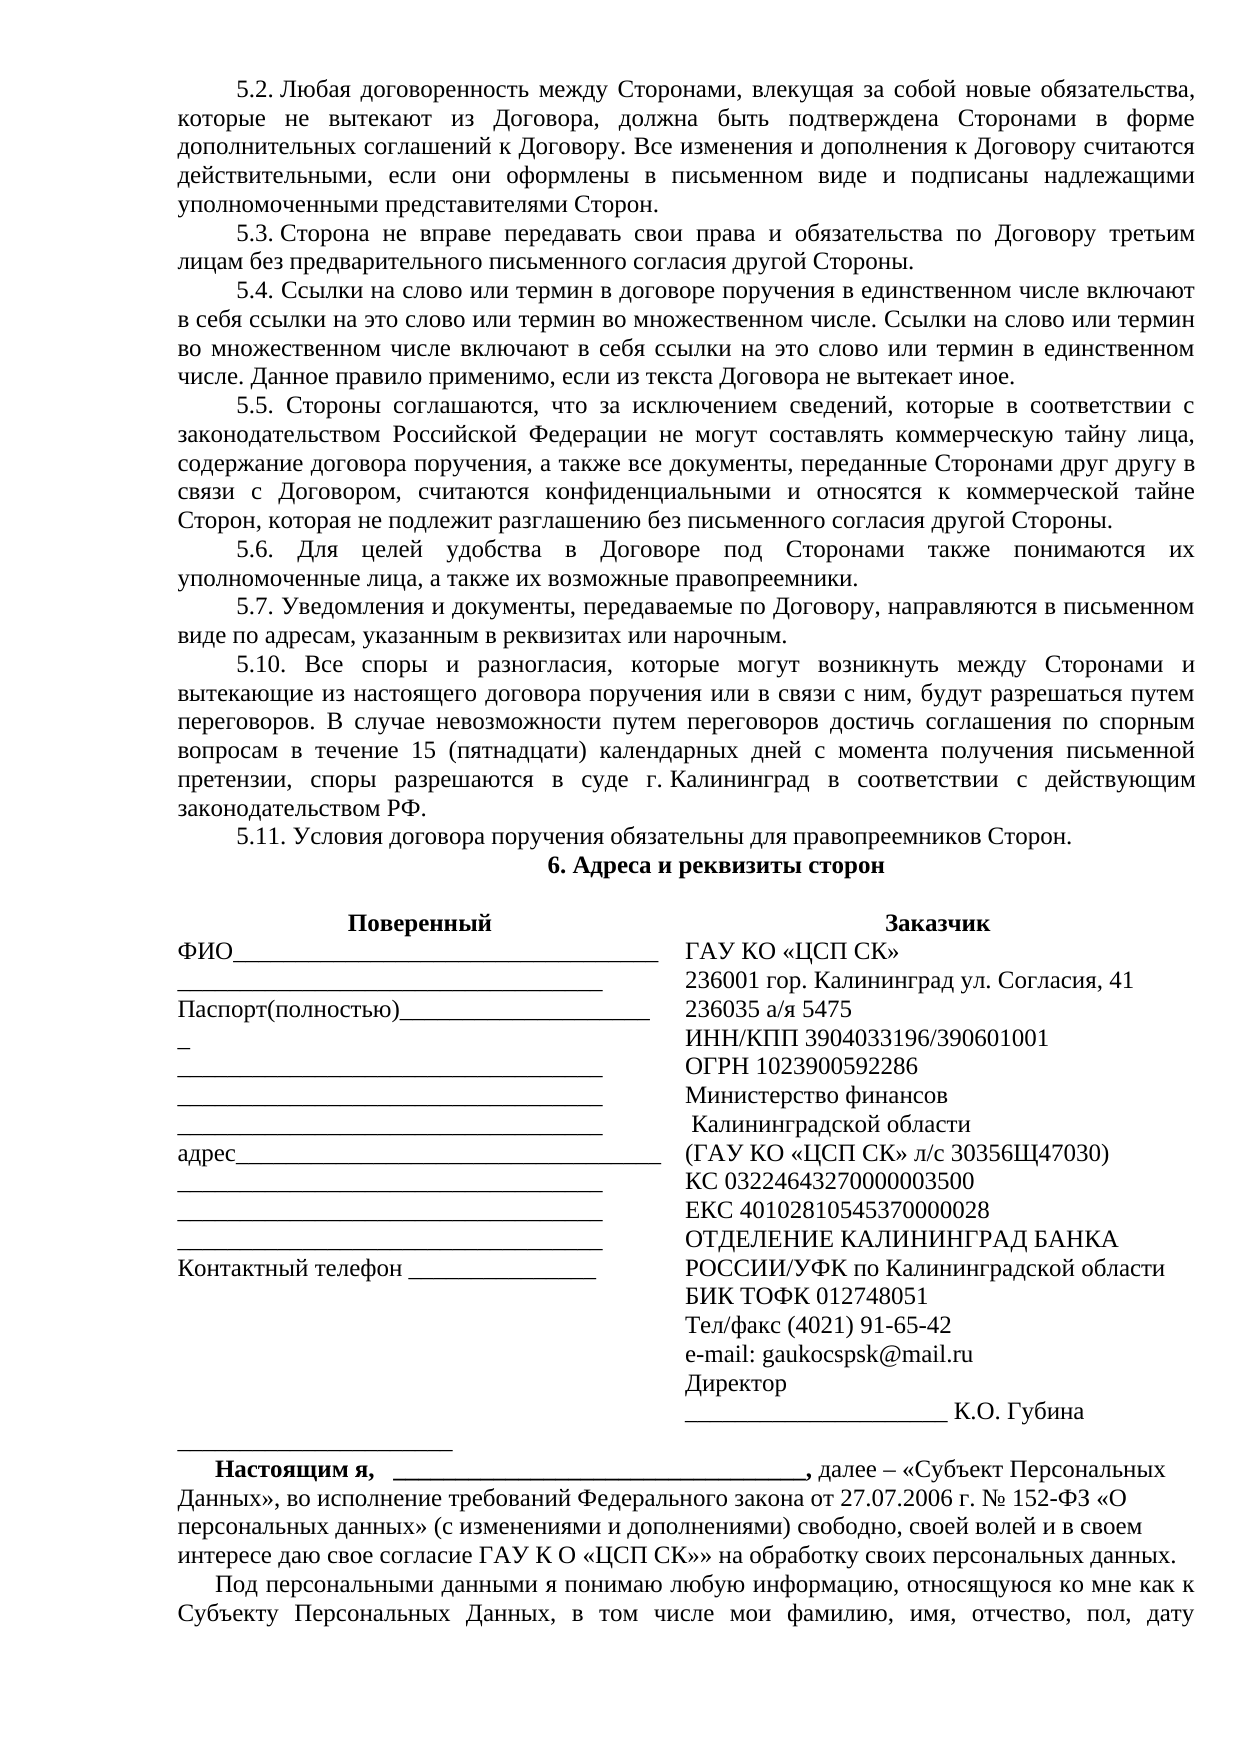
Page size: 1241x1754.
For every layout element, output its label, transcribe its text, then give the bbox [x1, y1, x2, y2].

text Настоящим я, _________________________________, далее – «Субъект Персональных Данных», во исполнение требований Федерального закона от 27.07.2006 г. № 152-ФЗ «О персональных данных» (с изменениями и дополнениями) свободно, своей волей и в своем интересе даю свое согласие ГАУ К О «ЦСП СК»» на обработку своих персональных данных. [177, 1454, 1196, 1569]
table_cell ФИО__________________________________ __________________________________ Паспорт(полностью)_____________________ __________________________________ __________________________________ __________________________________ адрес__________________________________ __________________________________ __________________________________ __________________________________ Контактный телефон _______________ ______________________ [166, 936, 673, 1454]
table_header Поверенный [166, 908, 673, 936]
text 6. Адреса и реквизиты сторон [177, 850, 1196, 879]
text 5.4. Ссылки на слово или термин в договоре поручения в единственном числе включают в себя ссылки на это слово или термин во множественном числе. Ссылки на слово или термин во множественном числе включают в себя ссылки на это слово или термин в единственном числе. Данное правило применимо, если из текста Договора не вытекает иное. [177, 275, 1196, 390]
text 5.11. Условия договора поручения обязательны для правопреемников Сторон. [177, 821, 1196, 850]
table_header Заказчик [674, 908, 1202, 936]
text Под персональными данными я понимаю любую информацию, относящуюся ко мне как к Субъекту Персональных Данных, в том числе мои фамилию, имя, отчество, пол, дату [177, 1569, 1196, 1626]
text 5.3. Сторона не вправе передавать свои права и обязательства по Договору третьим лицам без предварительного письменного согласия другой Стороны. [177, 218, 1196, 275]
table_cell ГАУ КО «ЦСП СК» 236001 гор. Калининград ул. Согласия, 41 236035 а/я 5475 ИНН/КПП 3904033196/390601001 ОГРН 1023900592286 Министерство финансов Калининградской области (ГАУ КО «ЦСП СК» л/с 30356Щ47030) КС 03224643270000003500 ЕКС 40102810545370000028 ОТДЕЛЕНИЕ КАЛИНИНГРАД БАНКА РОССИИ/УФК по Калининградской области БИК ТОФК 012748051 Тел/факс (4021) 91-65-42 e-mail: gaukocspsk@mail.ru Директор _____________________ К.О. Губина [674, 936, 1202, 1454]
text 5.7. Уведомления и документы, передаваемые по Договору, направляются в письменном виде по адресам, указанным в реквизитах или нарочным. [177, 591, 1196, 649]
text 5.10. Все споры и разногласия, которые могут возникнуть между Сторонами и вытекающие из настоящего договора поручения или в связи с ним, будут разрешаться путем переговоров. В случае невозможности путем переговоров достичь соглашения по спорным вопросам в течение 15 (пятнадцати) календарных дней с момента получения письменной претензии, споры разрешаются в суде г. Калининград в соответствии с действующим законодательством РФ. [177, 649, 1196, 821]
text 5.2. Любая договоренность между Сторонами, влекущая за собой новые обязательства, которые не вытекают из Договора, должна быть подтверждена Сторонами в форме дополнительных соглашений к Договору. Все изменения и дополнения к Договору считаются действительными, если они оформлены в письменном виде и подписаны надлежащими уполномоченными представителями Сторон. [177, 74, 1196, 218]
text 5.6. Для целей удобства в Договоре под Сторонами также понимаются их уполномоченные лица, а также их возможные правопреемники. [177, 534, 1196, 591]
text 5.5. Стороны соглашаются, что за исключением сведений, которые в соответствии с законодательством Российской Федерации не могут составлять коммерческую тайну лица, содержание договора поручения, а также все документы, переданные Сторонами друг другу в связи с Договором, считаются конфиденциальными и относятся к коммерческой тайне Сторон, которая не подлежит разглашению без письменного согласия другой Стороны. [177, 390, 1196, 534]
